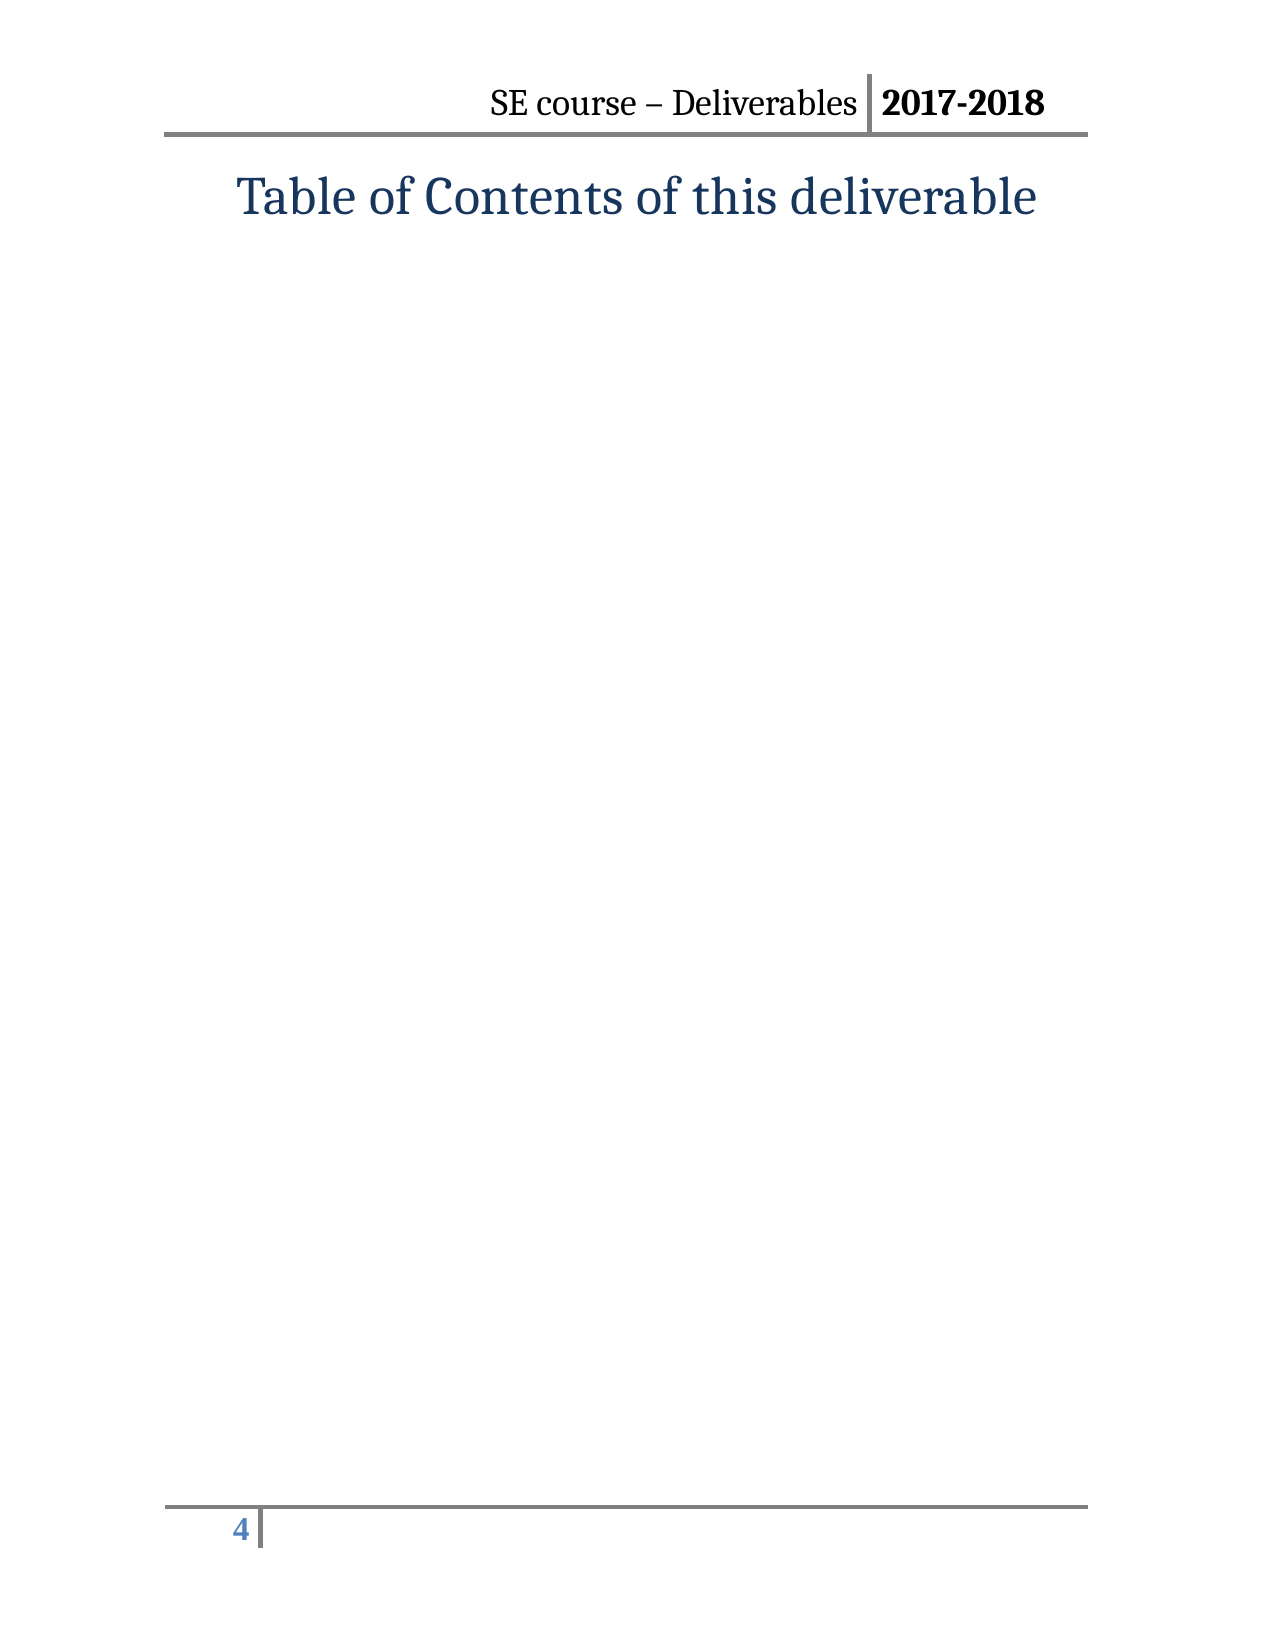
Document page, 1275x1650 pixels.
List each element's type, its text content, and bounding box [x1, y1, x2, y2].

text Table of Contents of this deliverable [187, 165, 1087, 228]
